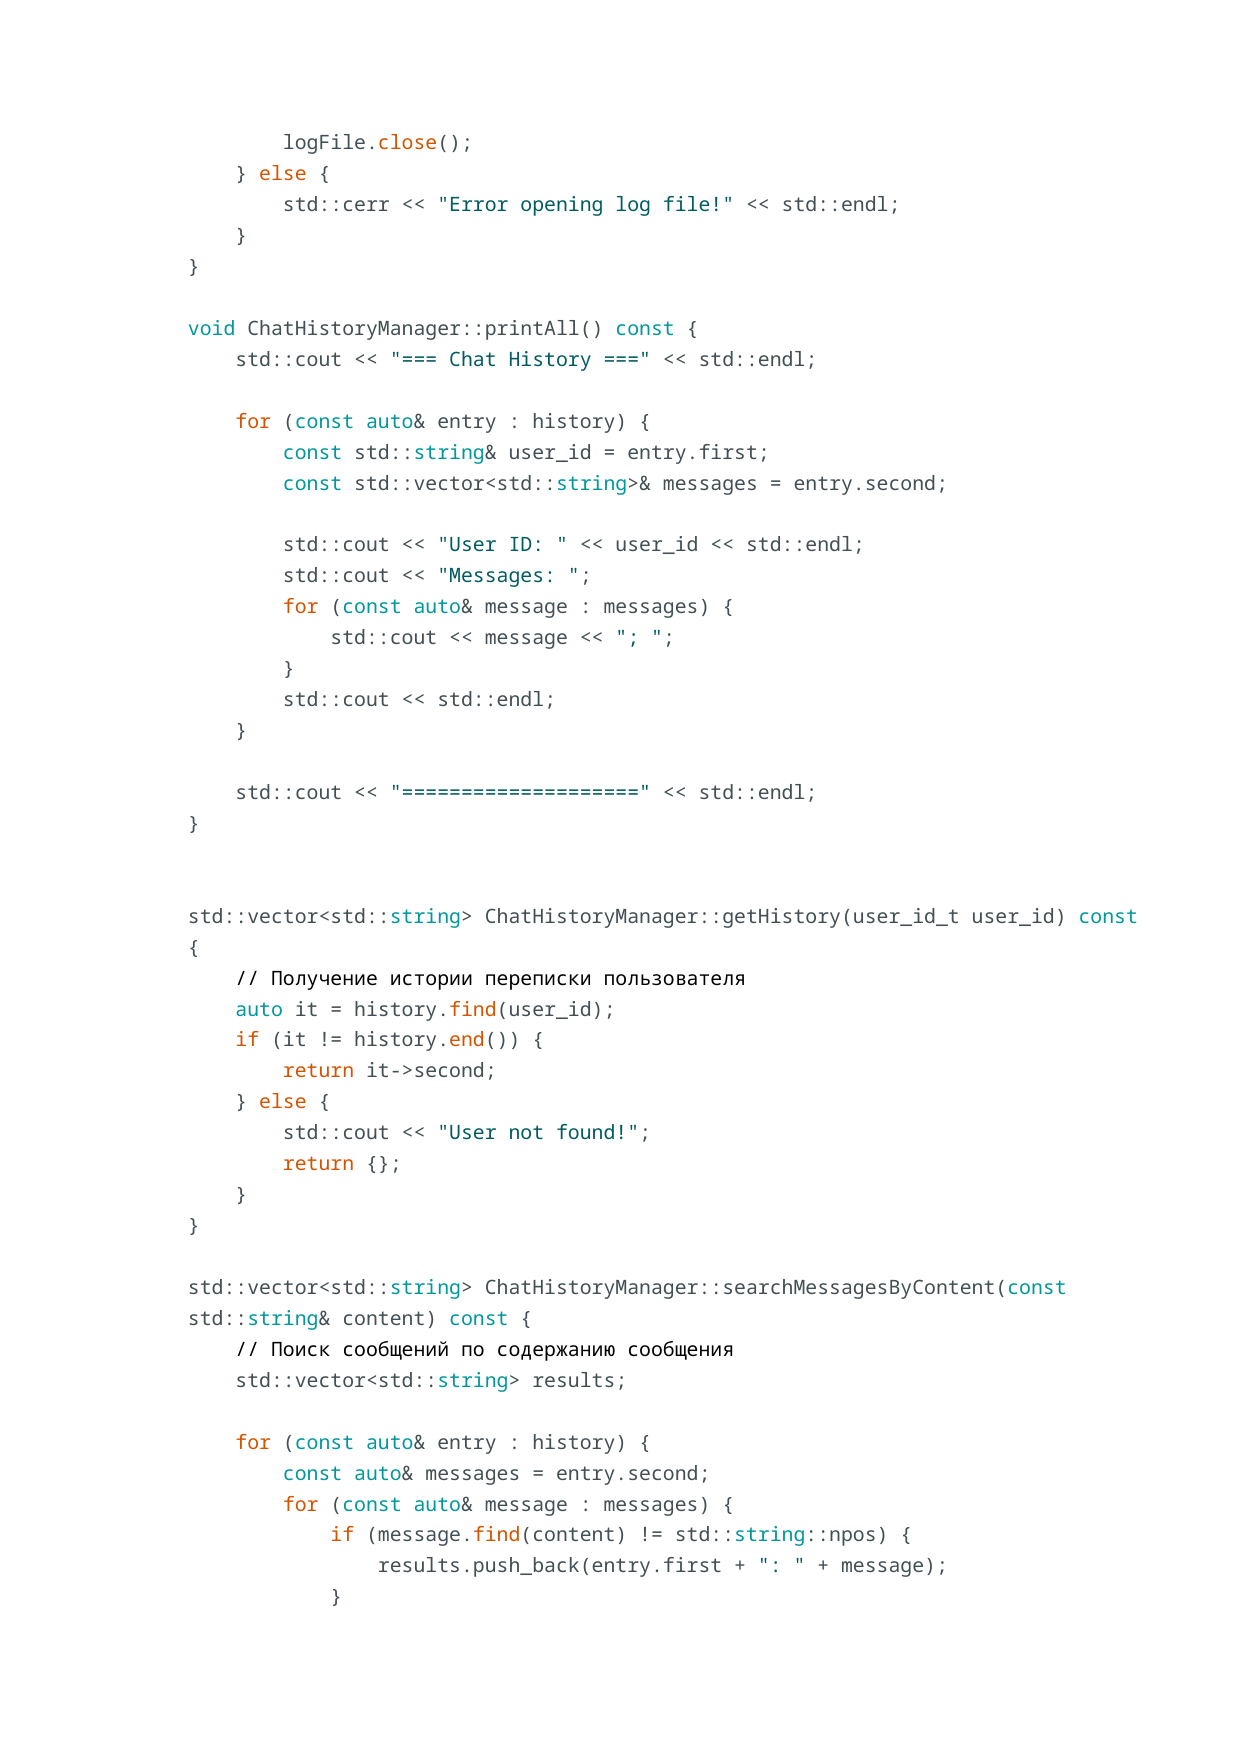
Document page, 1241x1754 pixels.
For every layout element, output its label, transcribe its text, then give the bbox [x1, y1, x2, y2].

table_header logFile.close(); } else { std::cerr << "Error opening log file!" << std::endl; } } void ChatHistoryManager::printAll() const { std::cout << "=== Chat History ===" << std::endl; for (const auto& entry : history) { const std::string& user_id = entry.first; const std::vector<std::string>& messages = entry.second; std::cout << "User ID: " << user_id << std::endl; std::cout << "Messages: "; for (const auto& message : messages) { std::cout << message << "; "; } std::cout << std::endl; } std::cout << "====================" << std::endl; } std::vector<std::string> ChatHistoryManager::getHistory(user_id_t user_id) const { // Получение истории переписки пользователя auto it = history.find(user_id); if (it != history.end()) { return it->second; } else { std::cout << "User not found!"; return {}; } } std::vector<std::string> ChatHistoryManager::searchMessagesByContent(const std::string& content) const { // Поиск сообщений по содержанию сообщения std::vector<std::string> results; for (const auto& entry : history) { const auto& messages = entry.second; for (const auto& message : messages) { if (message.find(content) != std::string::npos) { results.push_back(entry.first + ": " + message); } [177, 118, 1152, 1620]
